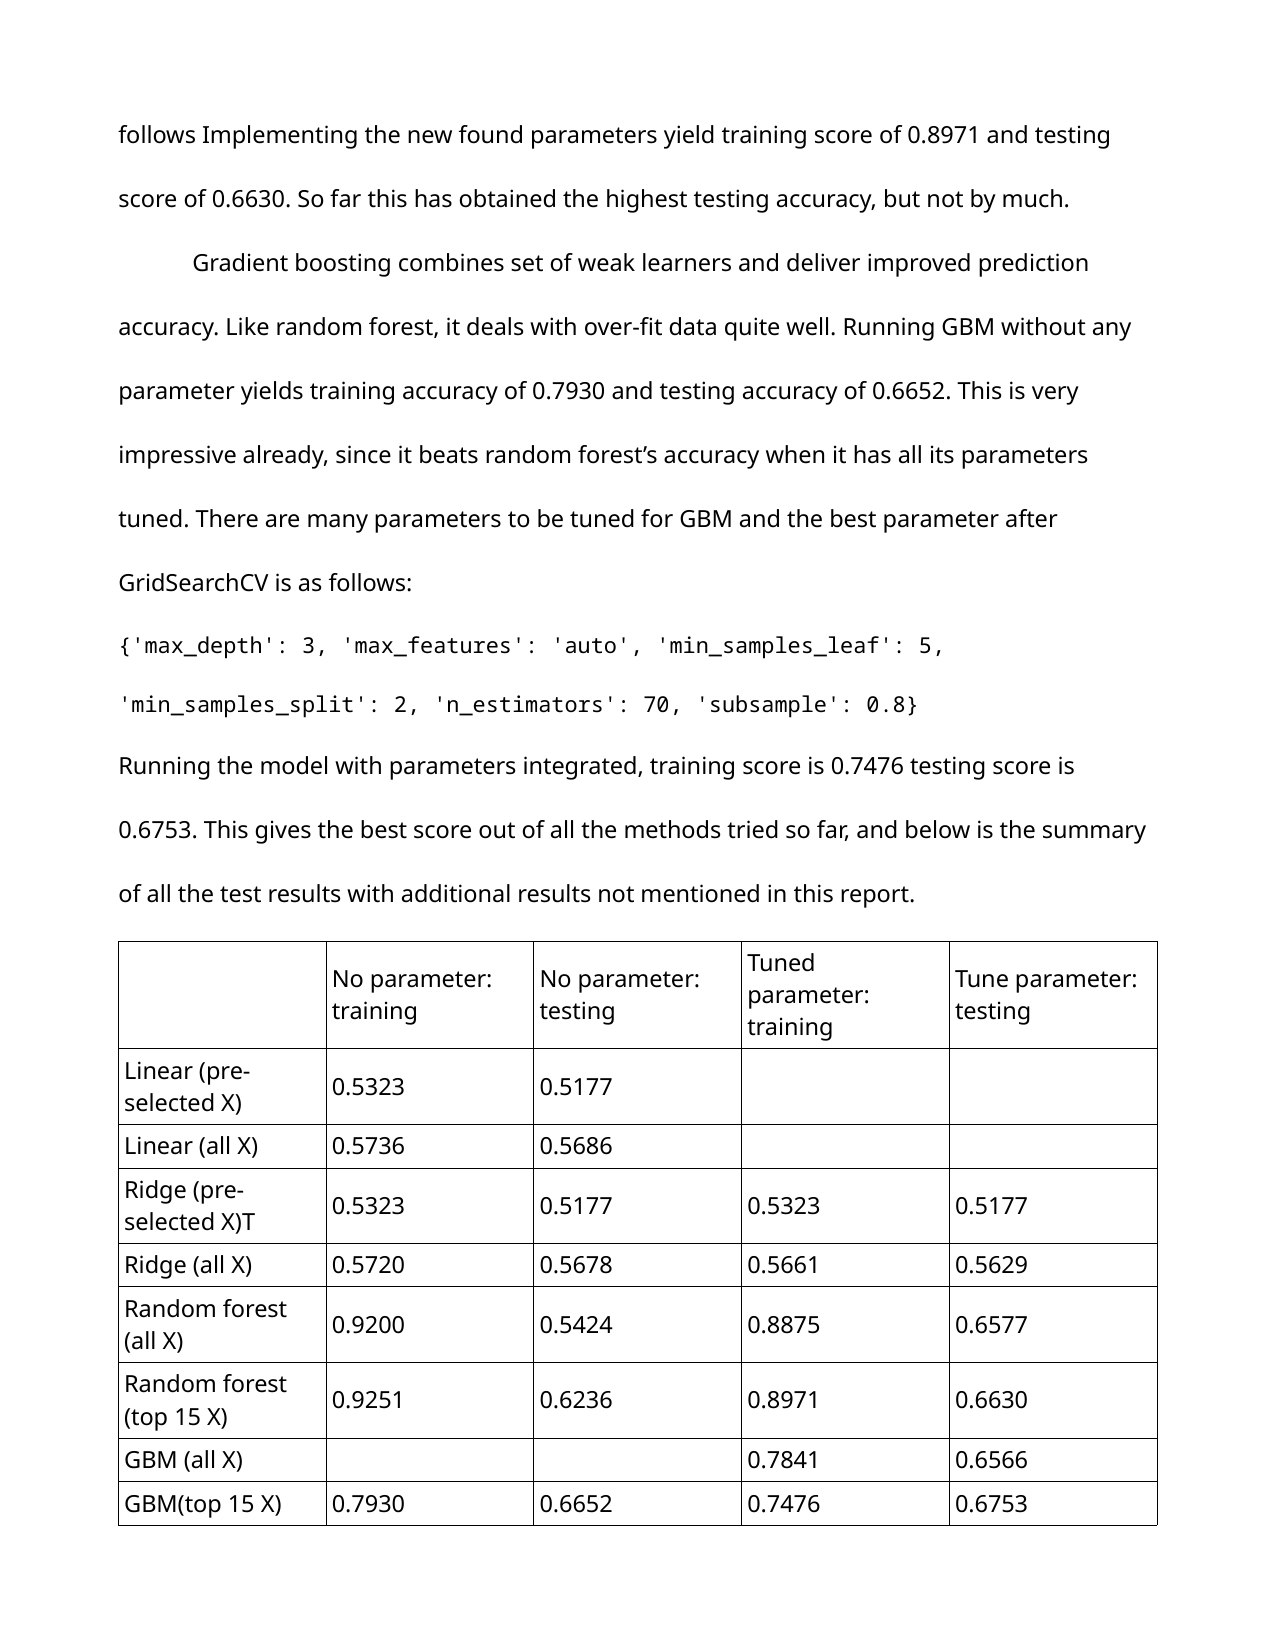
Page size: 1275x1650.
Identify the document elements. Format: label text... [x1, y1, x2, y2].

table_cell [327, 1439, 533, 1481]
table_cell 0.5424 [534, 1287, 741, 1362]
table_cell Random forest (top 15 X) [119, 1363, 326, 1437]
table_cell 0.7930 [327, 1482, 533, 1524]
table_cell [950, 1049, 1157, 1124]
table_cell 0.6566 [950, 1439, 1157, 1481]
table_cell 0.5629 [950, 1244, 1157, 1286]
table_header No parameter: training [327, 942, 533, 1048]
table_cell 0.5323 [742, 1169, 949, 1243]
table_cell 0.7476 [742, 1482, 949, 1524]
table_cell GBM (all X) [119, 1439, 326, 1481]
table_cell 0.5720 [327, 1244, 533, 1286]
table_cell 0.6753 [950, 1482, 1157, 1524]
table_cell 0.9251 [327, 1363, 533, 1437]
table_cell 0.6577 [950, 1287, 1157, 1362]
table_cell 0.5177 [534, 1169, 741, 1243]
table_cell [950, 1125, 1157, 1167]
table_header Tune parameter: testing [950, 942, 1157, 1048]
table_cell [534, 1439, 741, 1481]
table_cell Linear (all X) [119, 1125, 326, 1167]
table_cell 0.5323 [327, 1049, 533, 1124]
table_cell 0.8875 [742, 1287, 949, 1362]
table_cell 0.5177 [534, 1049, 741, 1124]
table_cell [742, 1049, 949, 1124]
table_cell 0.6630 [950, 1363, 1157, 1437]
table_cell 0.5177 [950, 1169, 1157, 1243]
text follows Implementing the new found parameters yield training score of 0.8971 and testing score of 0.6630. So far this has obtained the highest testing accuracy, but not by much. [118, 118, 1157, 214]
table_cell 0.5736 [327, 1125, 533, 1167]
table_cell Random forest (all X) [119, 1287, 326, 1362]
table_cell Ridge (all X) [119, 1244, 326, 1286]
table_header [119, 942, 326, 1048]
text {'max_depth': 3, 'max_features': 'auto', 'min_samples_leaf': 5, 'min_samples_split': 2, 'n_estimators': 70, 'subsample': 0.8} [118, 630, 1157, 719]
table_cell 0.5686 [534, 1125, 741, 1167]
text Running the model with parameters integrated, training score is 0.7476 testing score is 0.6753. This gives the best score out of all the methods tried so far, and below is the summary of all the test results with additional results not mentioned in this report. [118, 749, 1157, 909]
table_cell 0.8971 [742, 1363, 949, 1437]
table_cell 0.9200 [327, 1287, 533, 1362]
table_cell 0.7841 [742, 1439, 949, 1481]
table_cell 0.5323 [327, 1169, 533, 1243]
table_cell 0.6652 [534, 1482, 741, 1524]
table_cell 0.5678 [534, 1244, 741, 1286]
table_cell Ridge (pre-selected X)T [119, 1169, 326, 1243]
table_cell GBM(top 15 X) [119, 1482, 326, 1524]
table_cell [742, 1125, 949, 1167]
table_cell 0.5661 [742, 1244, 949, 1286]
table_header No parameter: testing [534, 942, 741, 1048]
table_header Tuned parameter: training [742, 942, 949, 1048]
table_cell Linear (pre-selected X) [119, 1049, 326, 1124]
text Gradient boosting combines set of weak learners and deliver improved prediction accuracy. Like random forest, it deals with over-fit data quite well. Running GBM without any parameter yields training accuracy of 0.7930 and testing accuracy of 0.6652. This is very impressive already, since it beats random forest’s accuracy when it has all its parameters tuned. There are many parameters to be tuned for GBM and the best parameter after GridSearchCV is as follows: [118, 246, 1157, 598]
table_cell 0.6236 [534, 1363, 741, 1437]
